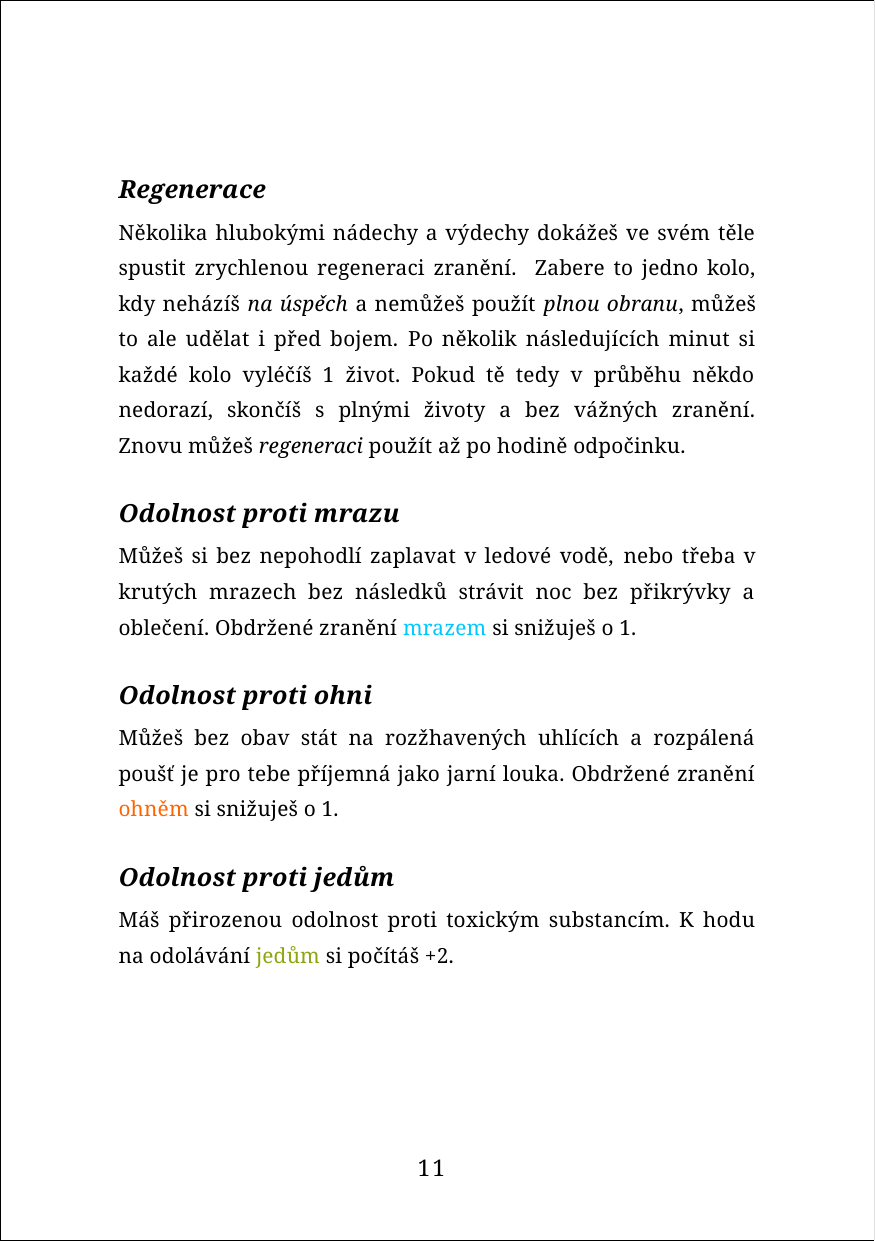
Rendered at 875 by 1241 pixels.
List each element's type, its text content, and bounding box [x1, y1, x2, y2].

subtitle Odolnost proti ohni [118, 678, 756, 712]
subtitle Odolnost proti mrazu [118, 496, 756, 530]
text Můžeš si bez nepohodlí zaplavat v ledové vodě, nebo třeba v krutých mrazech bez následků strávit noc bez přikrývky a oblečení. Obdržené zranění mrazem si snižuješ o 1. [118, 542, 756, 641]
text Můžeš bez obav stát na rozžhavených uhlících a rozpálená poušť je pro tebe příjemná jako jarní louka. Obdržené zranění ohněm si snižuješ o 1. [118, 723, 756, 823]
text Máš přirozenou odolnost proti toxickým substancím. K hodu na odolávání jedům si počítáš +2. [118, 905, 756, 969]
subtitle Odolnost proti jedům [118, 859, 756, 893]
subtitle Regenerace [118, 172, 756, 206]
text Několika hlubokými nádechy a výdechy dokážeš ve svém těle spustit zrychlenou regeneraci zranění. Zabere to jedno kolo, kdy neházíš na úspěch a nemůžeš použít plnou obranu, můžeš to ale udělat i před bojem. Po několik následujících minut si každé kolo vyléčíš 1 život. Pokud tě tedy v průběhu někdo nedorazí, skončíš s plnými životy a bez vážných zranění. Znovu můžeš regeneraci použít až po hodině odpočinku. [118, 218, 756, 459]
